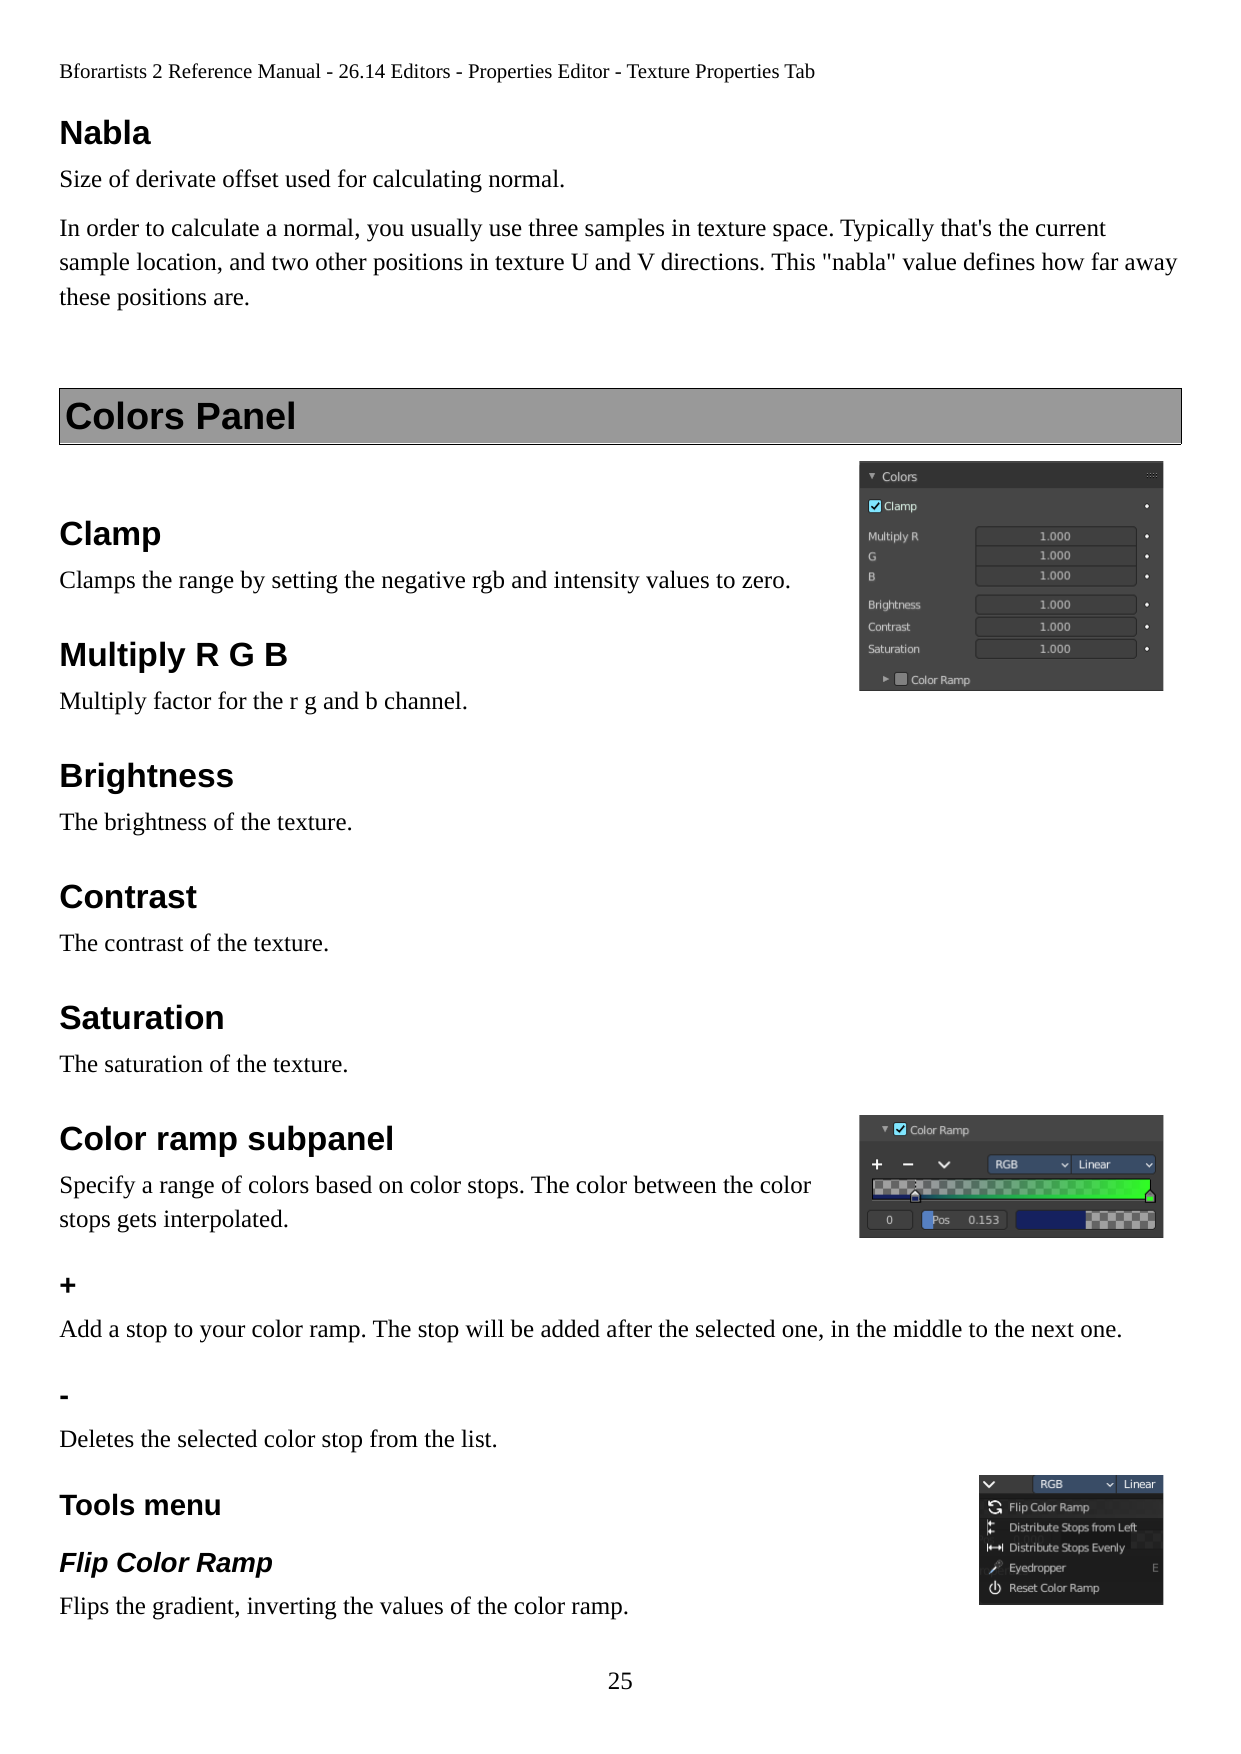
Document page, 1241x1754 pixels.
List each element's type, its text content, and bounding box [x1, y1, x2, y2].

text In order to calculate a normal, you usually use three samples in texture space. Typically that's the current sample location, and two other positions in texture U and V directions. This "nabla" value defines how far away these positions are. [59, 213, 1181, 311]
text Multiply factor for the r g and b channel. [59, 686, 1181, 714]
subtitle Contrast [59, 877, 1181, 915]
picture [859, 1115, 1164, 1238]
subtitle Nabla [59, 113, 1181, 151]
subtitle Tools menu [59, 1488, 979, 1522]
subtitle [1164, 1547, 1181, 1578]
text Size of derivate offset used for calculating normal. [59, 164, 1181, 192]
picture [859, 461, 1164, 691]
subtitle Clamp [59, 513, 859, 552]
text Flips the gradient, inverting the values of the color ramp. [59, 1591, 1181, 1620]
subtitle Color ramp subpanel [59, 1119, 859, 1157]
text The brightness of the texture. [59, 807, 1181, 836]
text Clamps the range by setting the negative rgb and intensity values to zero. [59, 565, 859, 593]
text The saturation of the texture. [59, 1049, 1181, 1078]
text Add a stop to your color ramp. The stop will be added after the selected one, in the middle to the next one. [59, 1314, 1181, 1343]
picture [979, 1475, 1164, 1605]
text The contrast of the texture. [59, 928, 1181, 957]
subtitle Saturation [59, 998, 1181, 1036]
subtitle [1164, 513, 1181, 552]
table_header Colors Panel [60, 389, 1181, 443]
subtitle [1164, 634, 1181, 673]
text Deletes the selected color stop from the list. [59, 1424, 1181, 1453]
subtitle - [59, 1378, 1181, 1412]
subtitle [1164, 1119, 1181, 1157]
subtitle + [59, 1268, 1181, 1302]
subtitle Multiply R G B [59, 634, 859, 673]
subtitle Brightness [59, 756, 1181, 794]
subtitle [1164, 1488, 1181, 1522]
subtitle Flip Color Ramp [59, 1547, 979, 1578]
text Specify a range of colors based on color stops. The color between the color stops gets interpolated. [59, 1170, 859, 1233]
